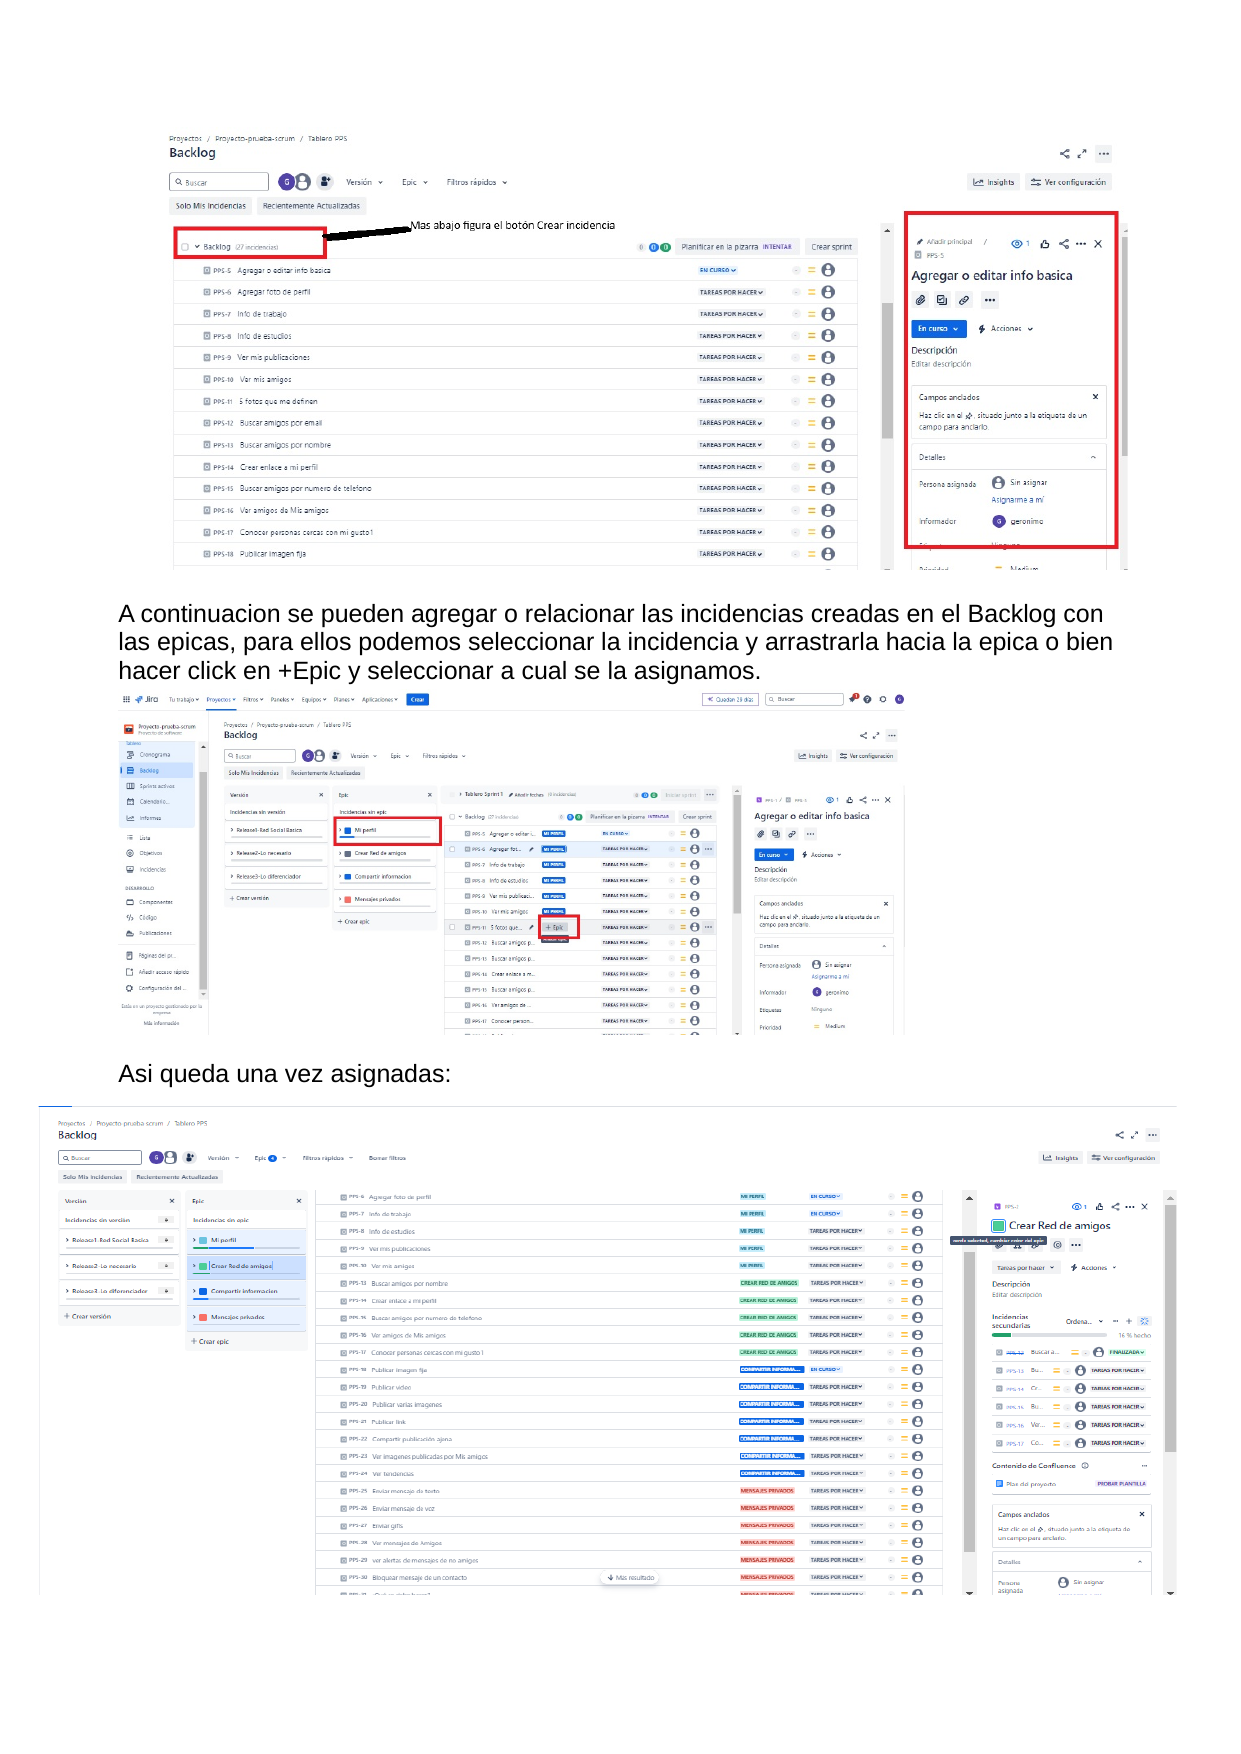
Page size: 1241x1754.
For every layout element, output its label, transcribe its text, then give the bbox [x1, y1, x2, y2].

picture [118, 689, 905, 1035]
text A continuacion se pueden agregar o relacionar las incidencias creadas en el Backlog con las epicas, para ellos podemos seleccionar la incidencia y arrastrarla hacia la epica o bien hacer click en +Epic y seleccionar a cual se la asignamos. [118, 599, 1122, 685]
text Asi queda una vez asignadas: [118, 1059, 1122, 1087]
picture [38, 1106, 1177, 1595]
picture [155, 127, 1128, 570]
